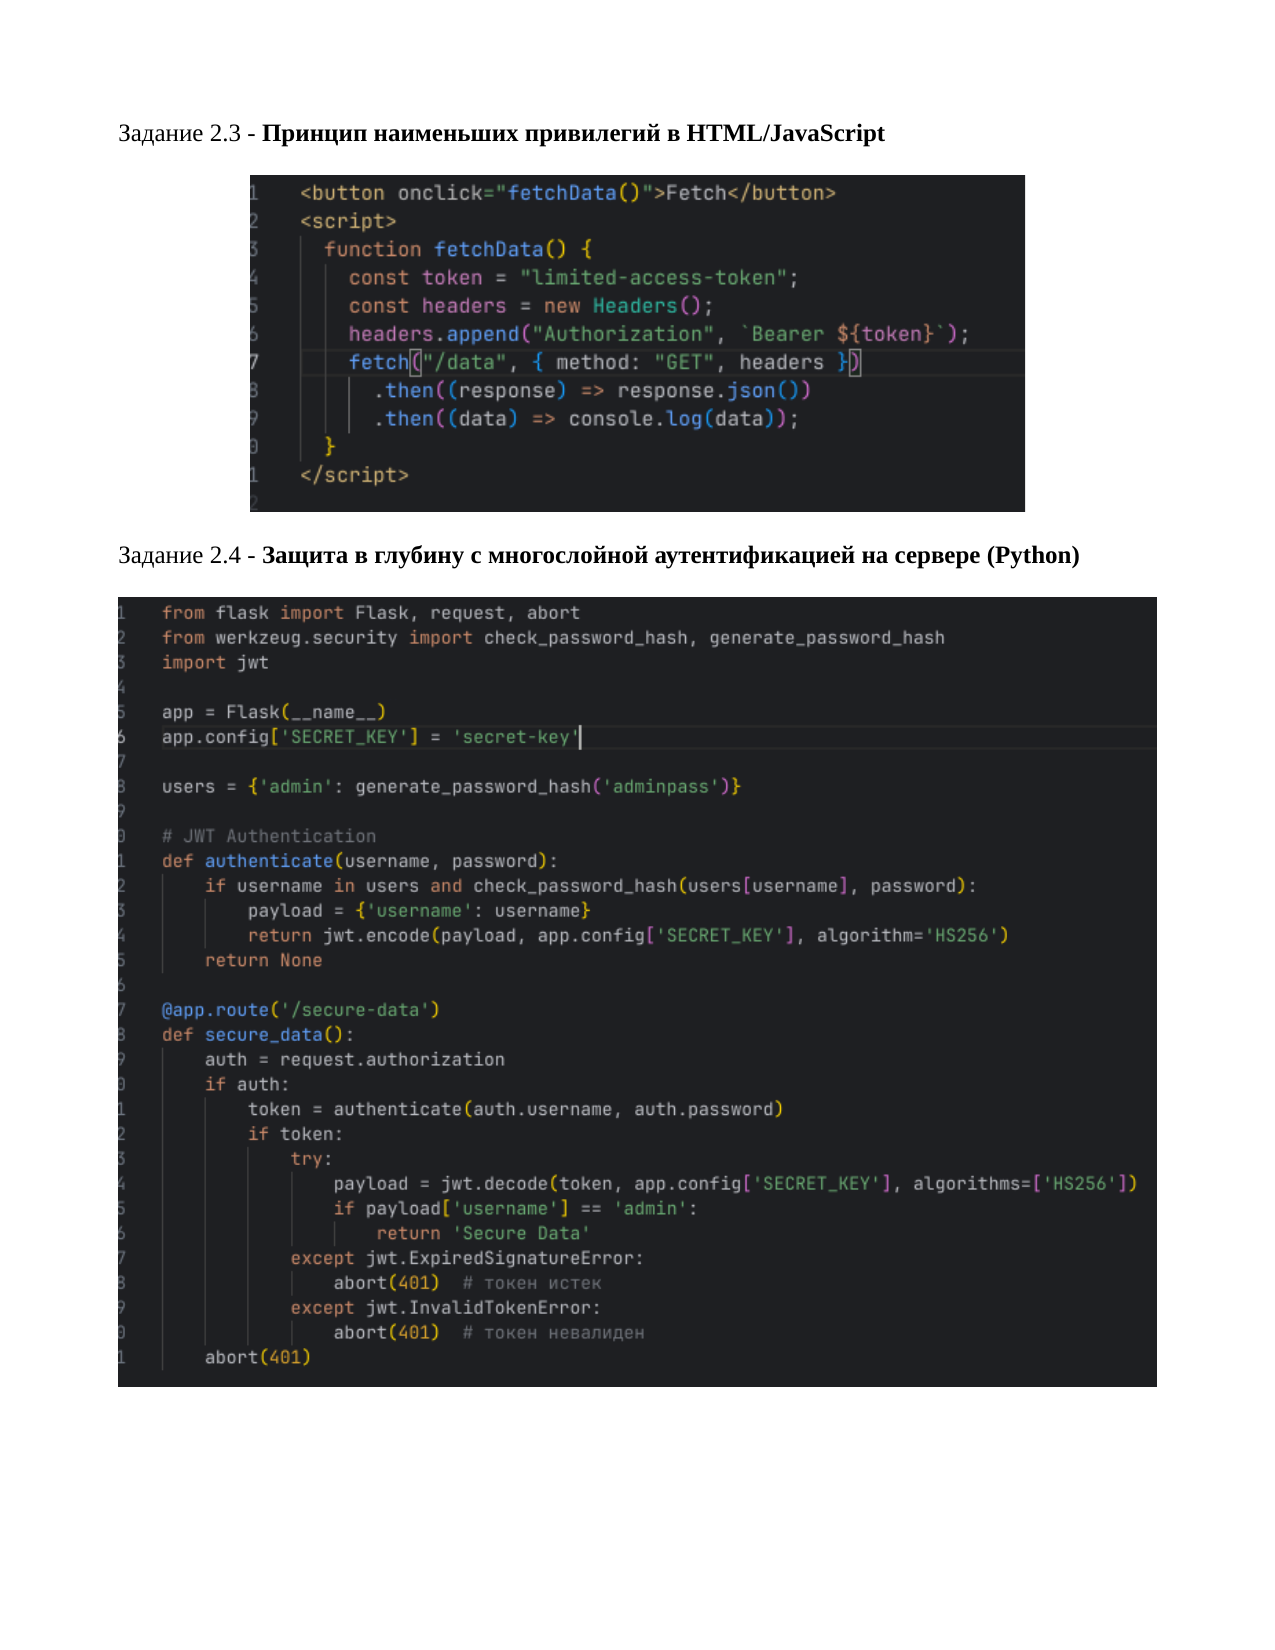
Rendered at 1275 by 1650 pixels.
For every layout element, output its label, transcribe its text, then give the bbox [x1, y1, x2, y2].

picture [250, 175, 1025, 512]
text Задание 2.4 - Защита в глубину с многослойной аутентификацией на сервере (Python) [118, 540, 1157, 569]
picture [118, 597, 1157, 1387]
text Задание 2.3 - Принцип наименьших привилегий в HTML/JavaScript [118, 118, 1157, 147]
